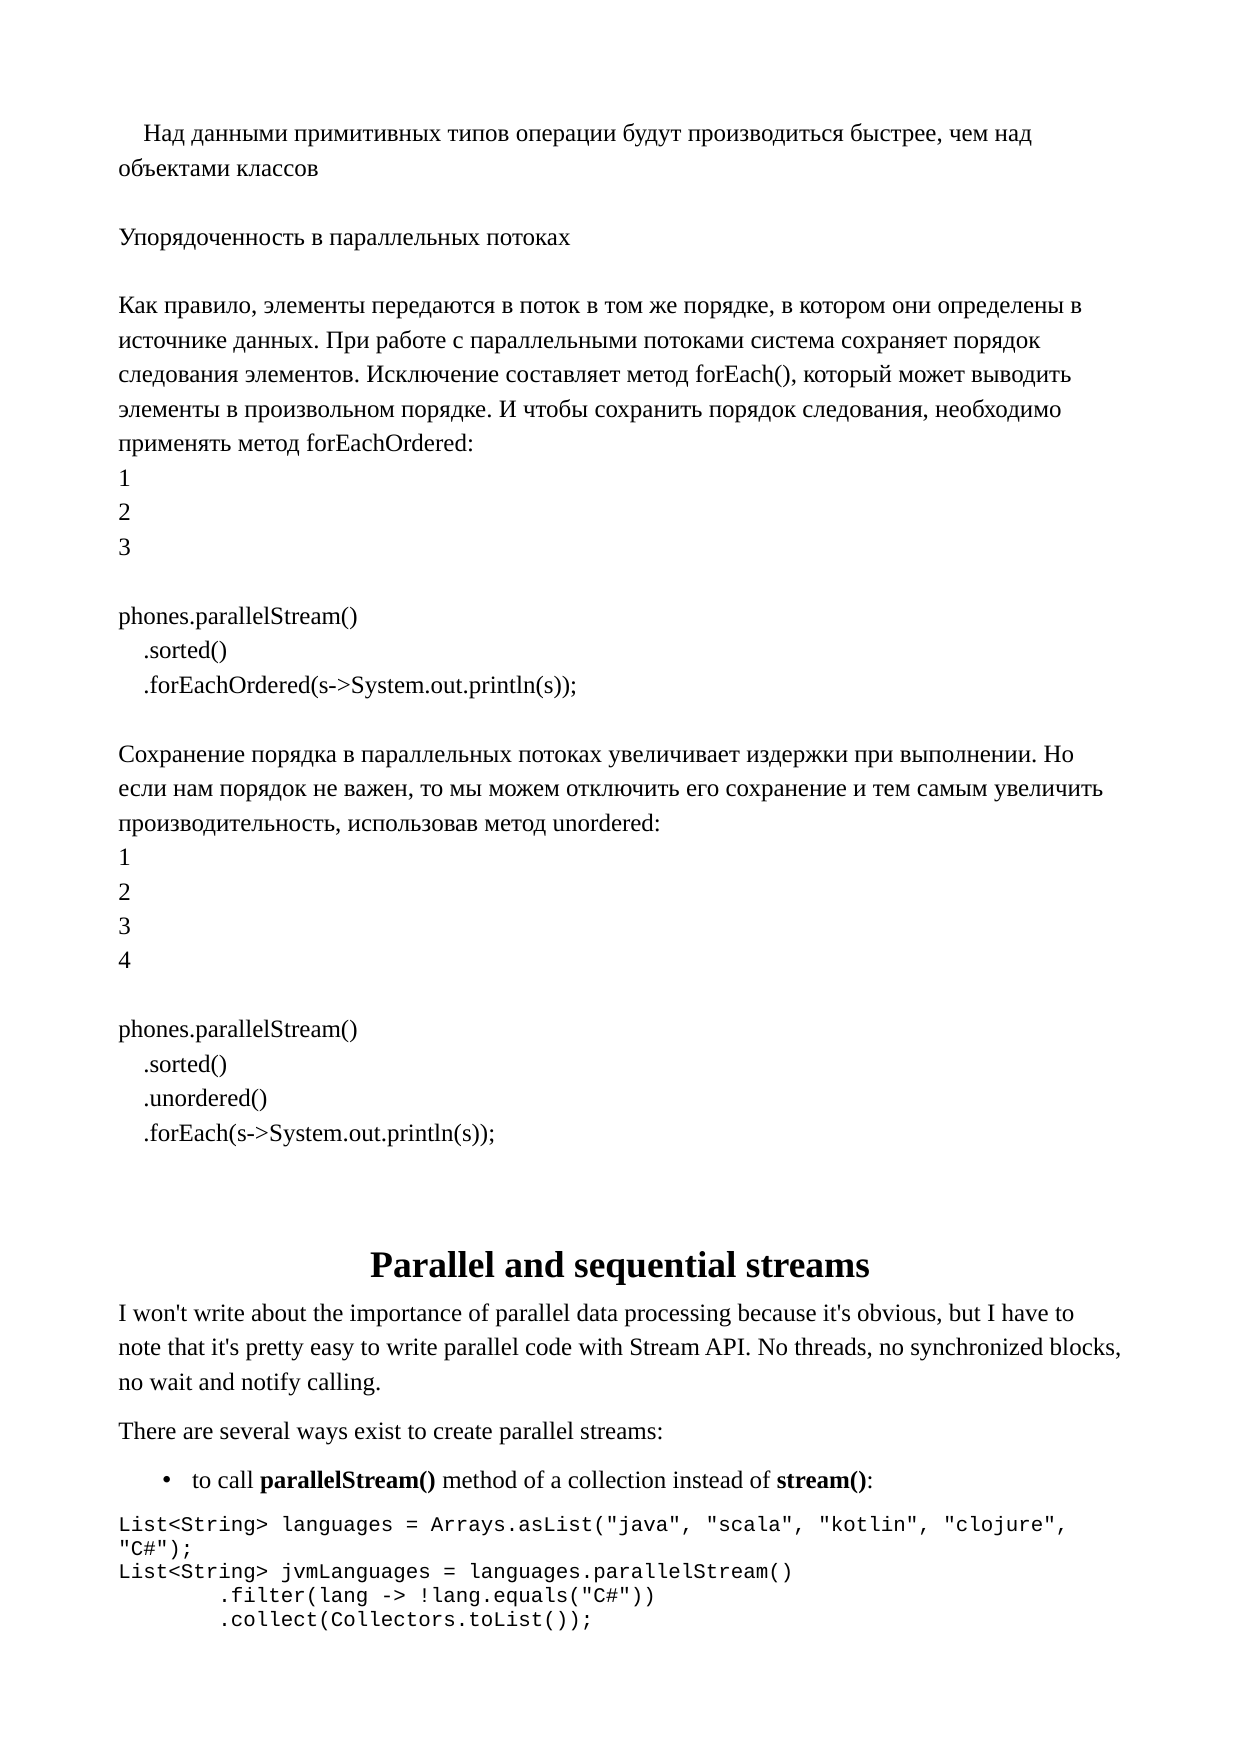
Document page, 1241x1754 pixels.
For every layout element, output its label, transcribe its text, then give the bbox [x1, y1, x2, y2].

text .forEachOrdered(s->System.out.println(s)); [118, 670, 1122, 698]
text .collect(Collectors.toList()); [118, 1609, 1122, 1632]
text Упорядоченность в параллельных потоках [118, 222, 1122, 250]
text .filter(lang -> !lang.equals("C#")) [118, 1585, 1122, 1609]
text Над данными примитивных типов операции будут производиться быстрее, чем над объектами классов [118, 118, 1122, 181]
text List<String> languages = Arrays.asList("java", "scala", "kotlin", "clojure", "C#"); [118, 1514, 1122, 1561]
text List<String> jvmLanguages = languages.parallelStream() [118, 1561, 1122, 1585]
text 2 [118, 497, 1122, 526]
text .forEach(s->System.out.println(s)); [118, 1118, 1122, 1147]
text 3 [118, 532, 1122, 561]
text I won't write about the importance of parallel data processing because it's obvious, but I have to note that it's pretty easy to write parallel code with Stream API. No threads, no synchronized blocks, no wait and notify calling. [118, 1298, 1122, 1396]
text There are several ways exist to create parallel streams: [118, 1416, 1122, 1445]
text phones.parallelStream() [118, 1014, 1122, 1043]
text Как правило, элементы передаются в поток в том же порядке, в котором они определены в источнике данных. При работе с параллельными потоками система сохраняет порядок следования элементов. Исключение составляет метод forEach(), который может выводить элементы в произвольном порядке. И чтобы сохранить порядок следования, необходимо применять метод forEachOrdered: [118, 291, 1122, 457]
text .sorted() [118, 1049, 1122, 1078]
text phones.parallelStream() [118, 601, 1122, 629]
text 4 [118, 946, 1122, 974]
text .sorted() [118, 635, 1122, 664]
text Сохранение порядка в параллельных потоках увеличивает издержки при выполнении. Но если нам порядок не важен, то мы можем отключить его сохранение и тем самым увеличить производительность, использовав метод unordered: [118, 739, 1122, 836]
text 1 [118, 463, 1122, 492]
text 3 [118, 911, 1122, 940]
text .unordered() [118, 1083, 1122, 1112]
text 2 [118, 877, 1122, 905]
subtitle Parallel and sequential streams [118, 1242, 1122, 1285]
list to call parallelStream() method of a collection instead of stream(): [162, 1465, 1122, 1494]
text 1 [118, 842, 1122, 871]
